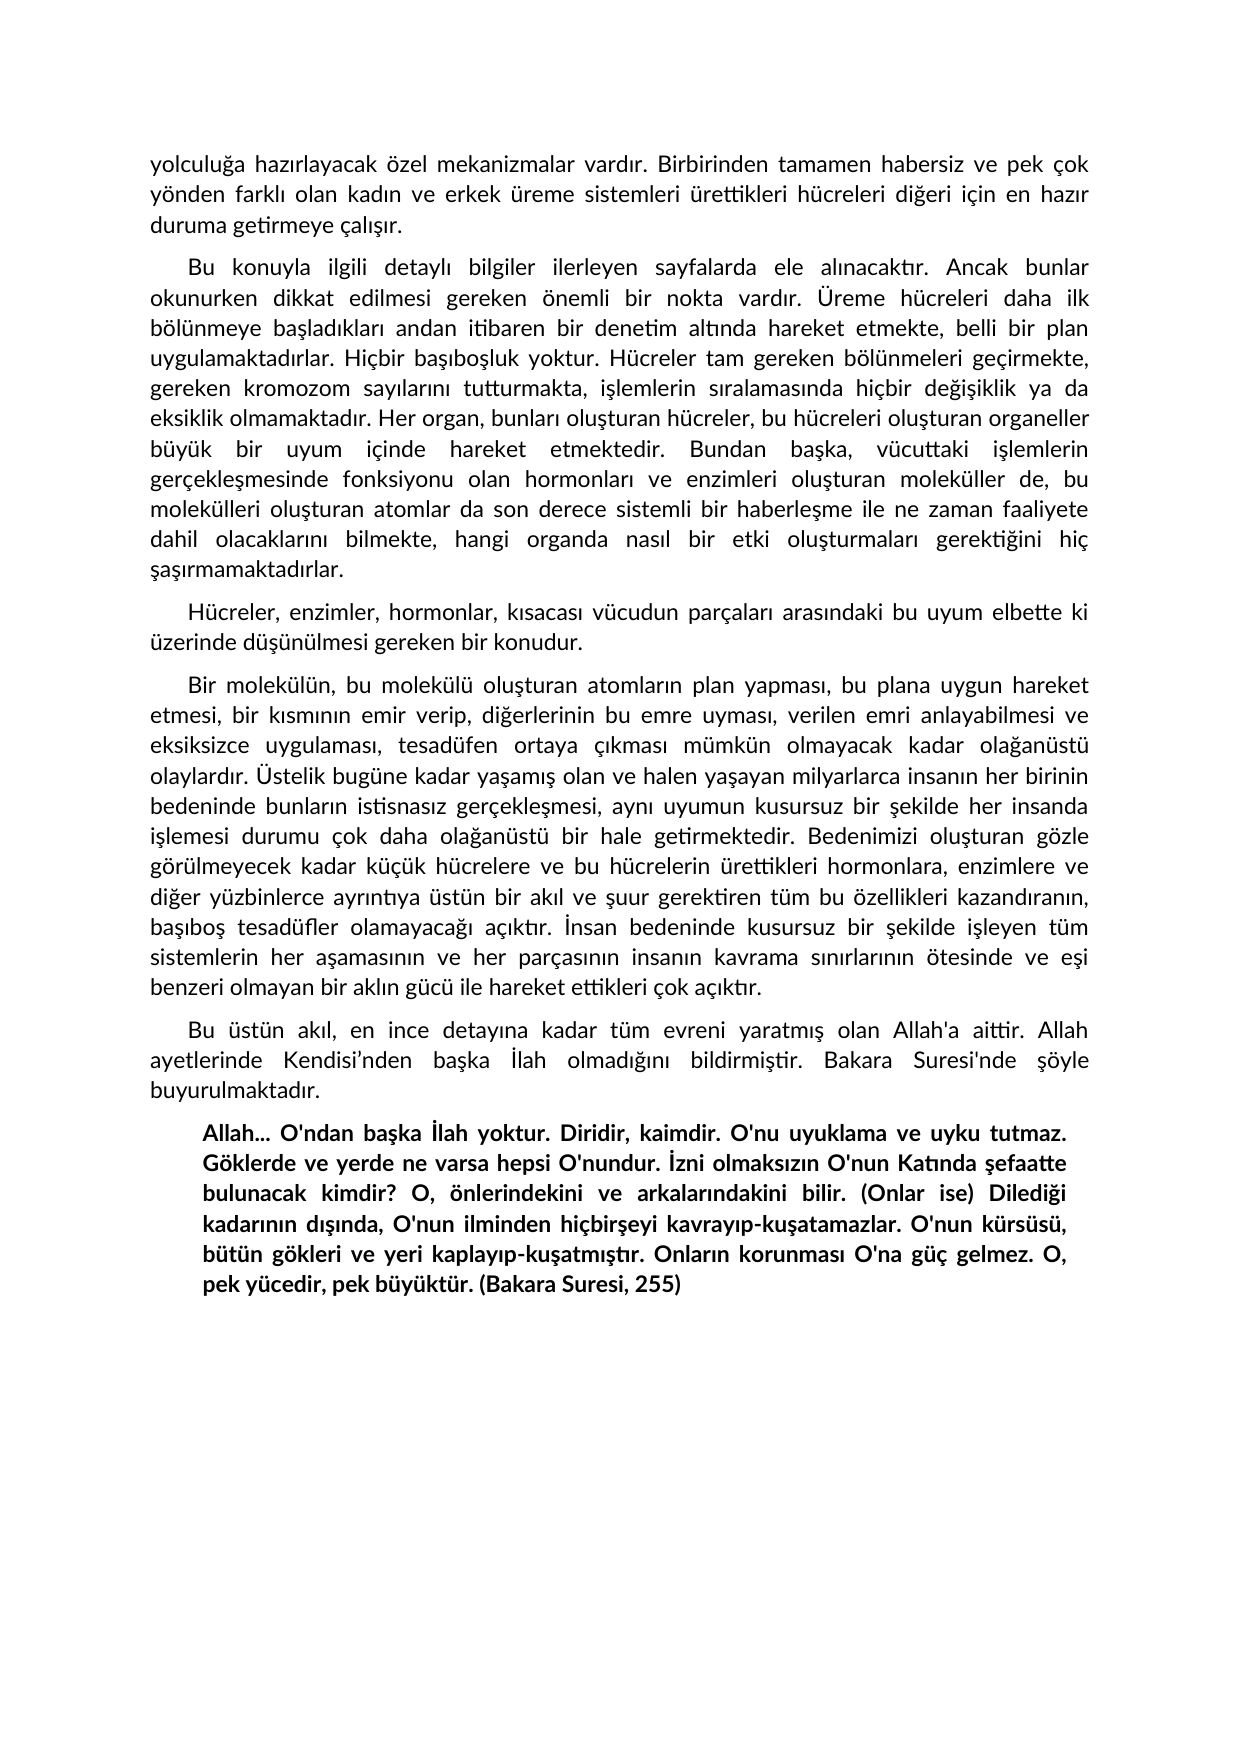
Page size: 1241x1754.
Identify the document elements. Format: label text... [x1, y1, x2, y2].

text yolculuğa hazırlayacak özel mekanizmalar vardır. Birbirinden tamamen habersiz ve pek çok yönden farklı olan kadın ve erkek üreme sistemleri ürettikleri hücreleri diğeri için en hazır duruma getirmeye çalışır. [150, 150, 1090, 238]
text Bu üstün akıl, en ince detayına kadar tüm evreni yaratmış olan Allah'a aittir. Allah ayetlerinde Kendisi’nden başka İlah olmadığını bildirmiştir. Bakara Suresi'nde şöyle buyurulmaktadır. [150, 1016, 1090, 1103]
text Bu konuyla ilgili detaylı bilgiler ilerleyen sayfalarda ele alınacaktır. Ancak bunlar okunurken dikkat edilmesi gereken önemli bir nokta vardır. Üreme hücreleri daha ilk bölünmeye başladıkları andan itibaren bir denetim altında hareket etmekte, belli bir plan uygulamaktadırlar. Hiçbir başıboşluk yoktur. Hücreler tam gereken bölünmeleri geçirmekte, gereken kromozom sayılarını tutturmakta, işlemlerin sıralamasında hiçbir değişiklik ya da eksiklik olmamaktadır. Her organ, bunları oluşturan hücreler, bu hücreleri oluşturan organeller büyük bir uyum içinde hareket etmektedir. Bundan başka, vücuttaki işlemlerin gerçekleşmesinde fonksiyonu olan hormonları ve enzimleri oluşturan moleküller de, bu molekülleri oluşturan atomlar da son derece sistemli bir haberleşme ile ne zaman faaliyete dahil olacaklarını bilmekte, hangi organda nasıl bir etki oluşturmaları gerektiğini hiç şaşırmamaktadırlar. [150, 253, 1090, 583]
text Allah... O'ndan başka İlah yoktur. Diridir, kaimdir. O'nu uyuklama ve uyku tutmaz. Göklerde ve yerde ne varsa hepsi O'nundur. İzni olmaksızın O'nun Katında şefaatte bulunacak kimdir? O, önlerindekini ve arkalarındakini bilir. (Onlar ise) Dilediği kadarının dışında, O'nun ilminden hiçbirşeyi kavrayıp-kuşatamazlar. O'nun kürsüsü, bütün gökleri ve yeri kaplayıp-kuşatmıştır. Onların korunması O'na güç gelmez. O, pek yücedir, pek büyüktür. (Bakara Suresi, 255) [202, 1119, 1068, 1297]
text Bir molekülün, bu molekülü oluşturan atomların plan yapması, bu plana uygun hareket etmesi, bir kısmının emir verip, diğerlerinin bu emre uyması, verilen emri anlayabilmesi ve eksiksizce uygulaması, tesadüfen ortaya çıkması mümkün olmayacak kadar olağanüstü olaylardır. Üstelik bugüne kadar yaşamış olan ve halen yaşayan milyarlarca insanın her birinin bedeninde bunların istisnasız gerçekleşmesi, aynı uyumun kusursuz bir şekilde her insanda işlemesi durumu çok daha olağanüstü bir hale getirmektedir. Bedenimizi oluşturan gözle görülmeyecek kadar küçük hücrelere ve bu hücrelerin ürettikleri hormonlara, enzimlere ve diğer yüzbinlerce ayrıntıya üstün bir akıl ve şuur gerektiren tüm bu özellikleri kazandıranın, başıboş tesadüfler olamayacağı açıktır. İnsan bedeninde kusursuz bir şekilde işleyen tüm sistemlerin her aşamasının ve her parçasının insanın kavrama sınırlarının ötesinde ve eşi benzeri olmayan bir aklın gücü ile hareket ettikleri çok açıktır. [150, 671, 1090, 1000]
text Hücreler, enzimler, hormonlar, kısacası vücudun parçaları arasındaki bu uyum elbette ki üzerinde düşünülmesi gereken bir konudur. [150, 598, 1090, 656]
